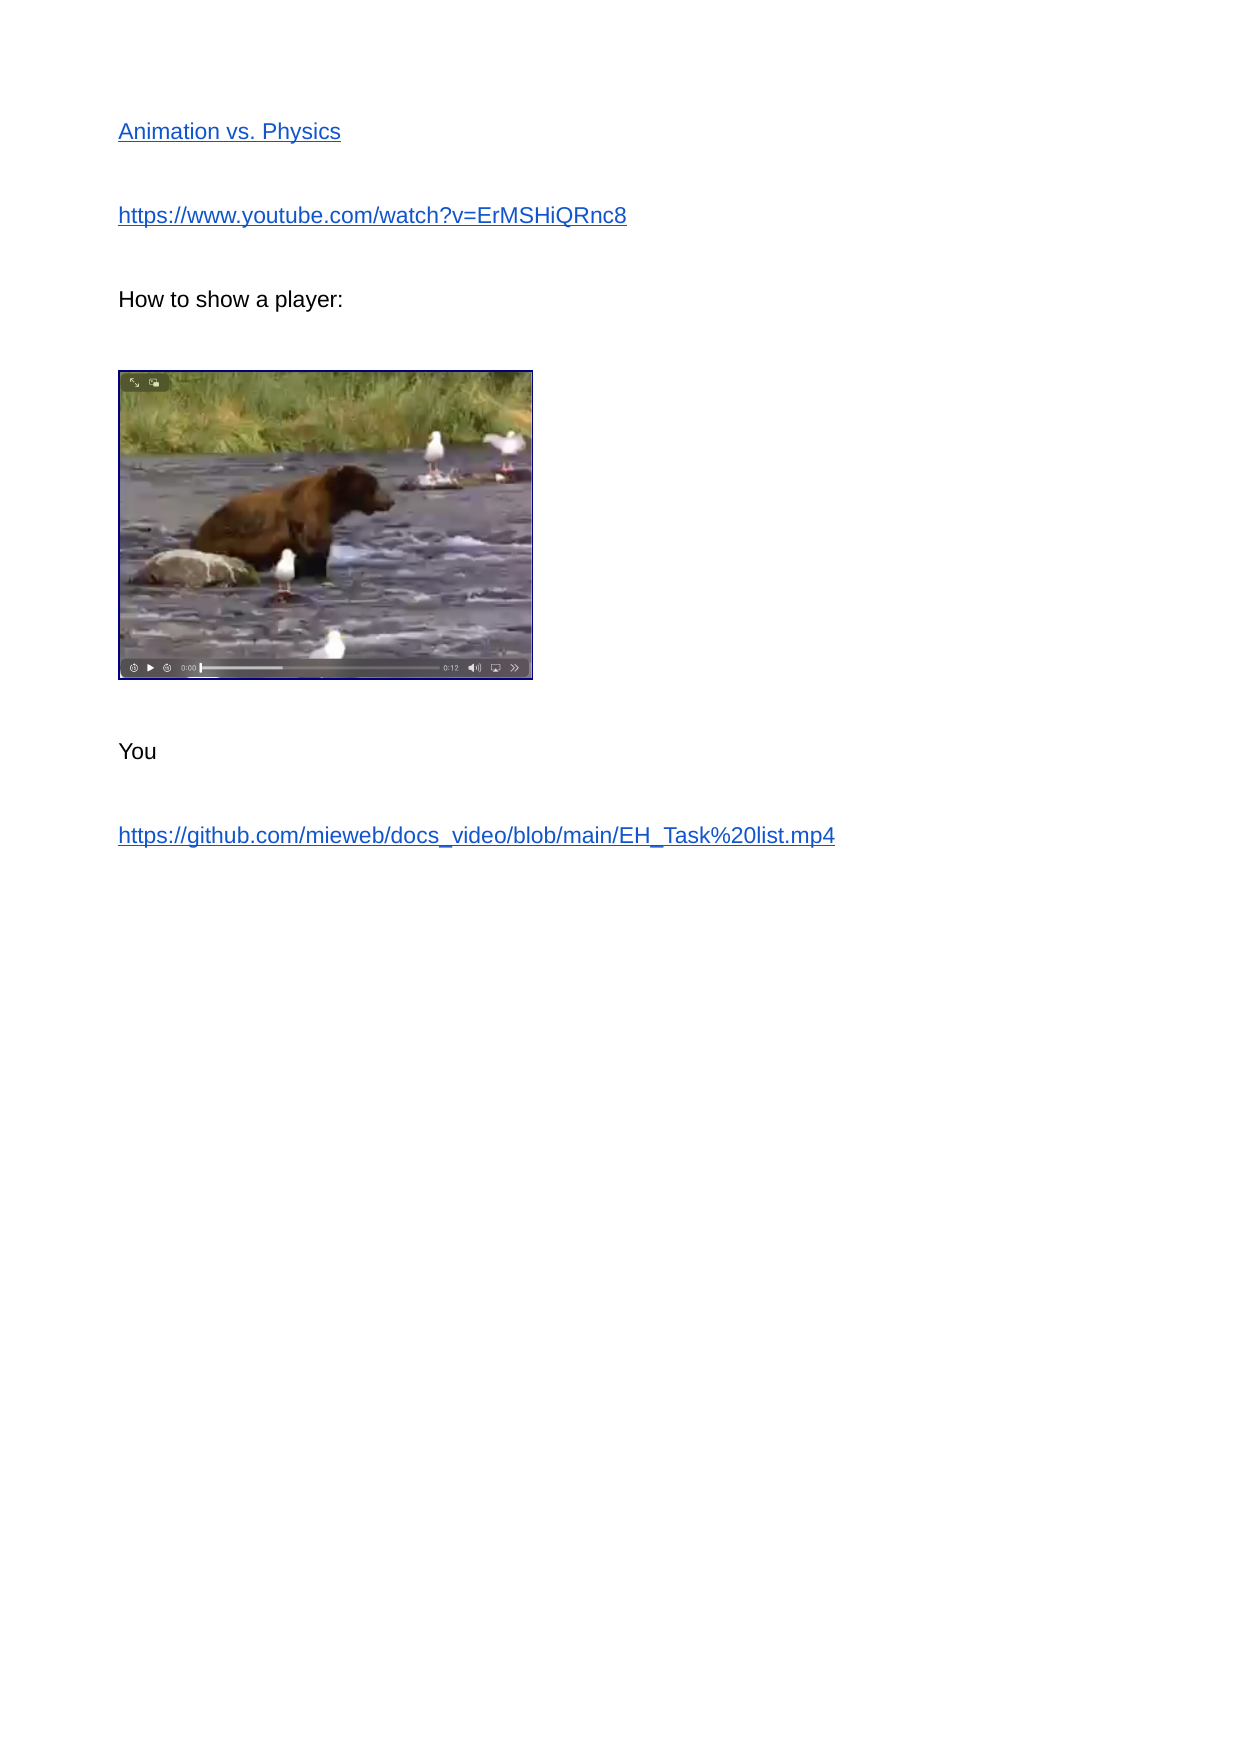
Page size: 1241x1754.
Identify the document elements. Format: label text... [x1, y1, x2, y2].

text https://www.youtube.com/watch?v=ErMSHiQRnc8 [118, 202, 1122, 228]
text How to show a player: [118, 286, 1122, 312]
text https://github.com/mieweb/docs_video/blob/main/EH_Task%20list.mp4 [118, 822, 1122, 848]
text You [118, 738, 1122, 764]
text Animation vs. Physics [118, 118, 1122, 144]
picture [120, 372, 532, 678]
